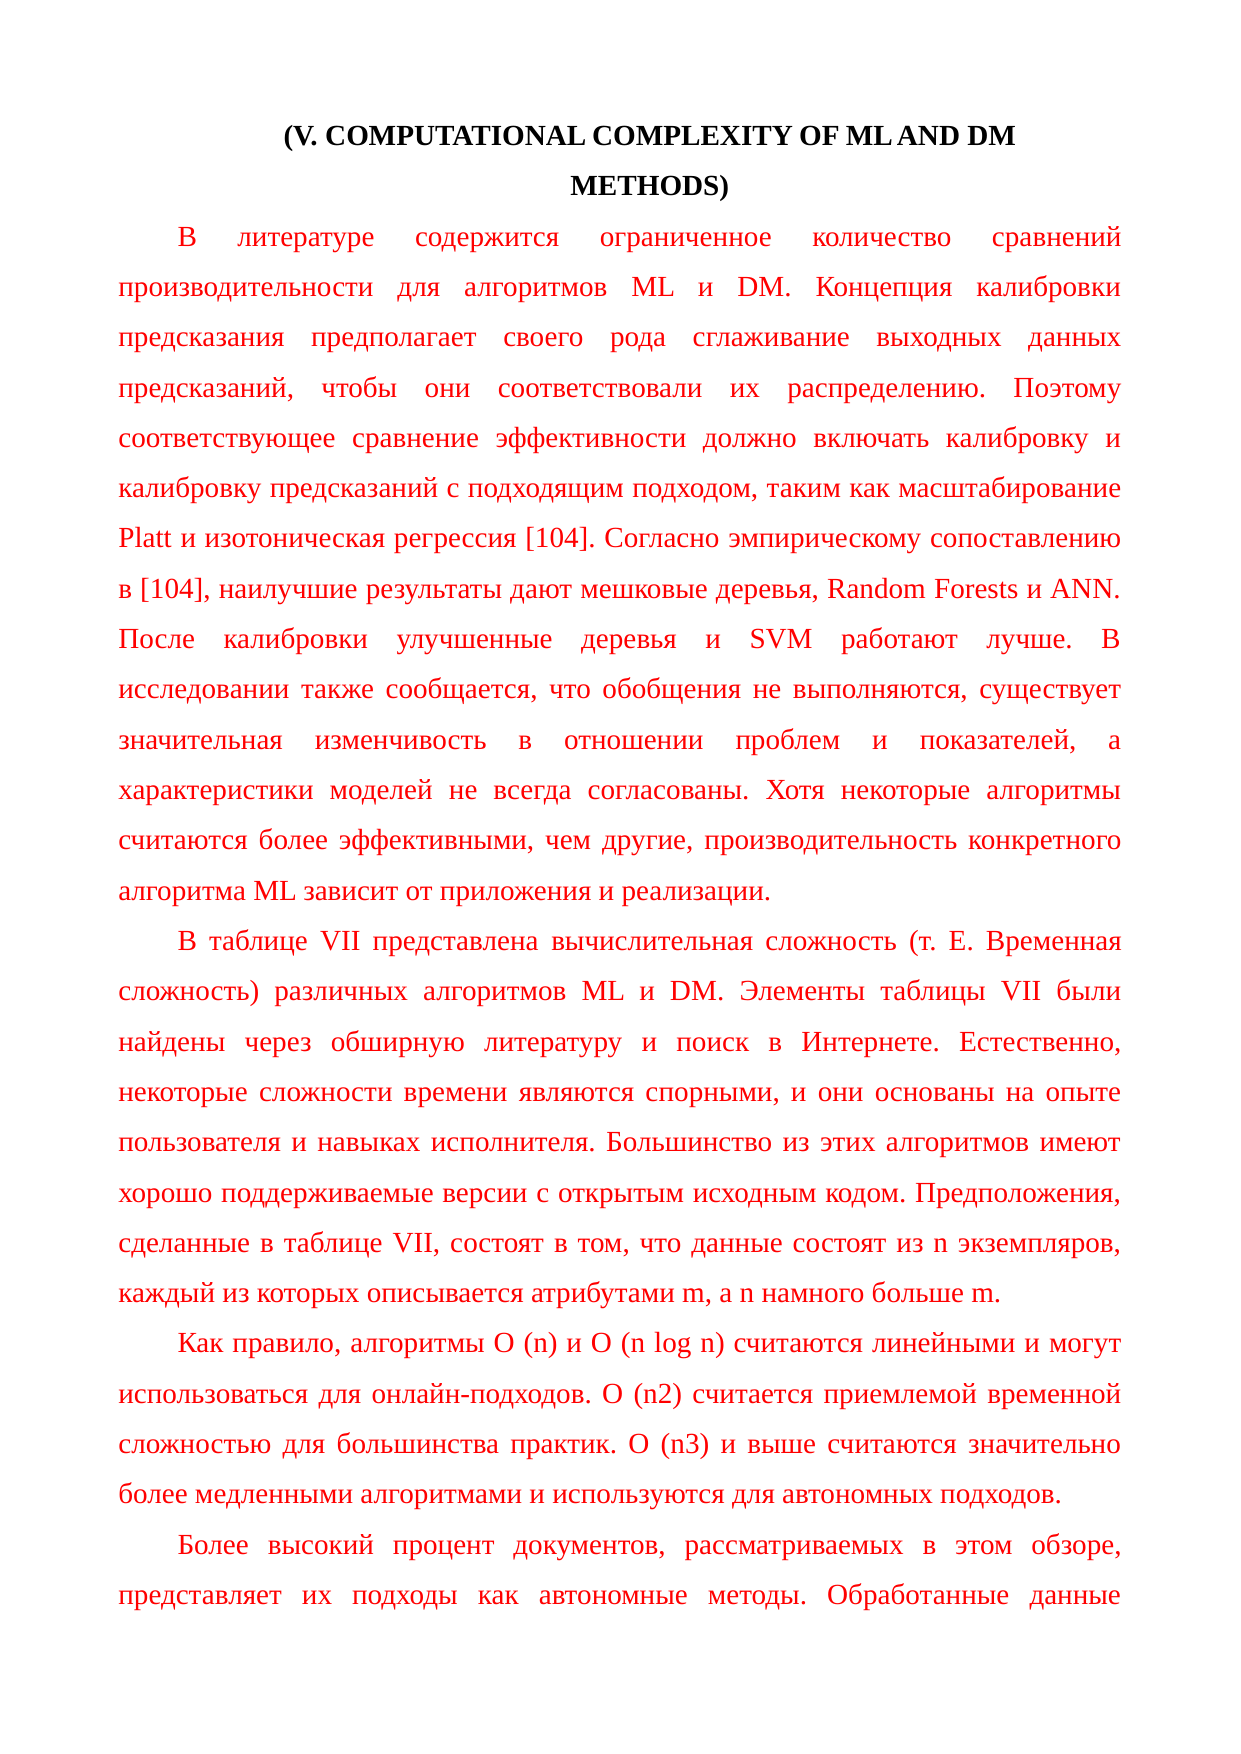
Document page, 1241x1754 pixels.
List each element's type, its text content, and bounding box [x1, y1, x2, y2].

text (V. COMPUTATIONAL COMPLEXITY OF ML AND DM [118, 118, 1122, 152]
text Как правило, алгоритмы O (n) и O (n log n) считаются линейными и могут использоваться для онлайн-подходов. O (n2) считается приемлемой временной сложностью для большинства практик. O (n3) и выше считаются значительно более медленными алгоритмами и используются для автономных подходов. [118, 1326, 1122, 1510]
text METHODS) [118, 168, 1122, 202]
text Более высокий процент документов, рассматриваемых в этом обзоре, представляет их подходы как автономные методы. Обработанные данные [118, 1527, 1122, 1611]
text В литературе содержится ограниченное количество сравнений производительности для алгоритмов ML и DM. Концепция калибровки предсказания предполагает своего рода сглаживание выходных данных предсказаний, чтобы они соответствовали их распределению. Поэтому соответствующее сравнение эффективности должно включать калибровку и калибровку предсказаний с подходящим подходом, таким как масштабирование Platt и изотоническая регрессия [104]. Согласно эмпирическому сопоставлению в [104], наилучшие результаты дают мешковые деревья, Random Forests и ANN. После калибровки улучшенные деревья и SVM работают лучше. В исследовании также сообщается, что обобщения не выполняются, существует значительная изменчивость в отношении проблем и показателей, а характеристики моделей не всегда согласованы. Хотя некоторые алгоритмы считаются более эффективными, чем другие, производительность конкретного алгоритма ML зависит от приложения и реализации. [118, 219, 1122, 906]
text В таблице VII представлена ​​вычислительная сложность (т. Е. Временная сложность) различных алгоритмов ML и DM. Элементы таблицы VII были найдены через обширную литературу и поиск в Интернете. Естественно, некоторые сложности времени являются спорными, и они основаны на опыте пользователя и навыках исполнителя. Большинство из этих алгоритмов имеют хорошо поддерживаемые версии с открытым исходным кодом. Предположения, сделанные в таблице VII, состоят в том, что данные состоят из n экземпляров, каждый из которых описывается атрибутами m, а n намного больше m. [118, 923, 1122, 1309]
